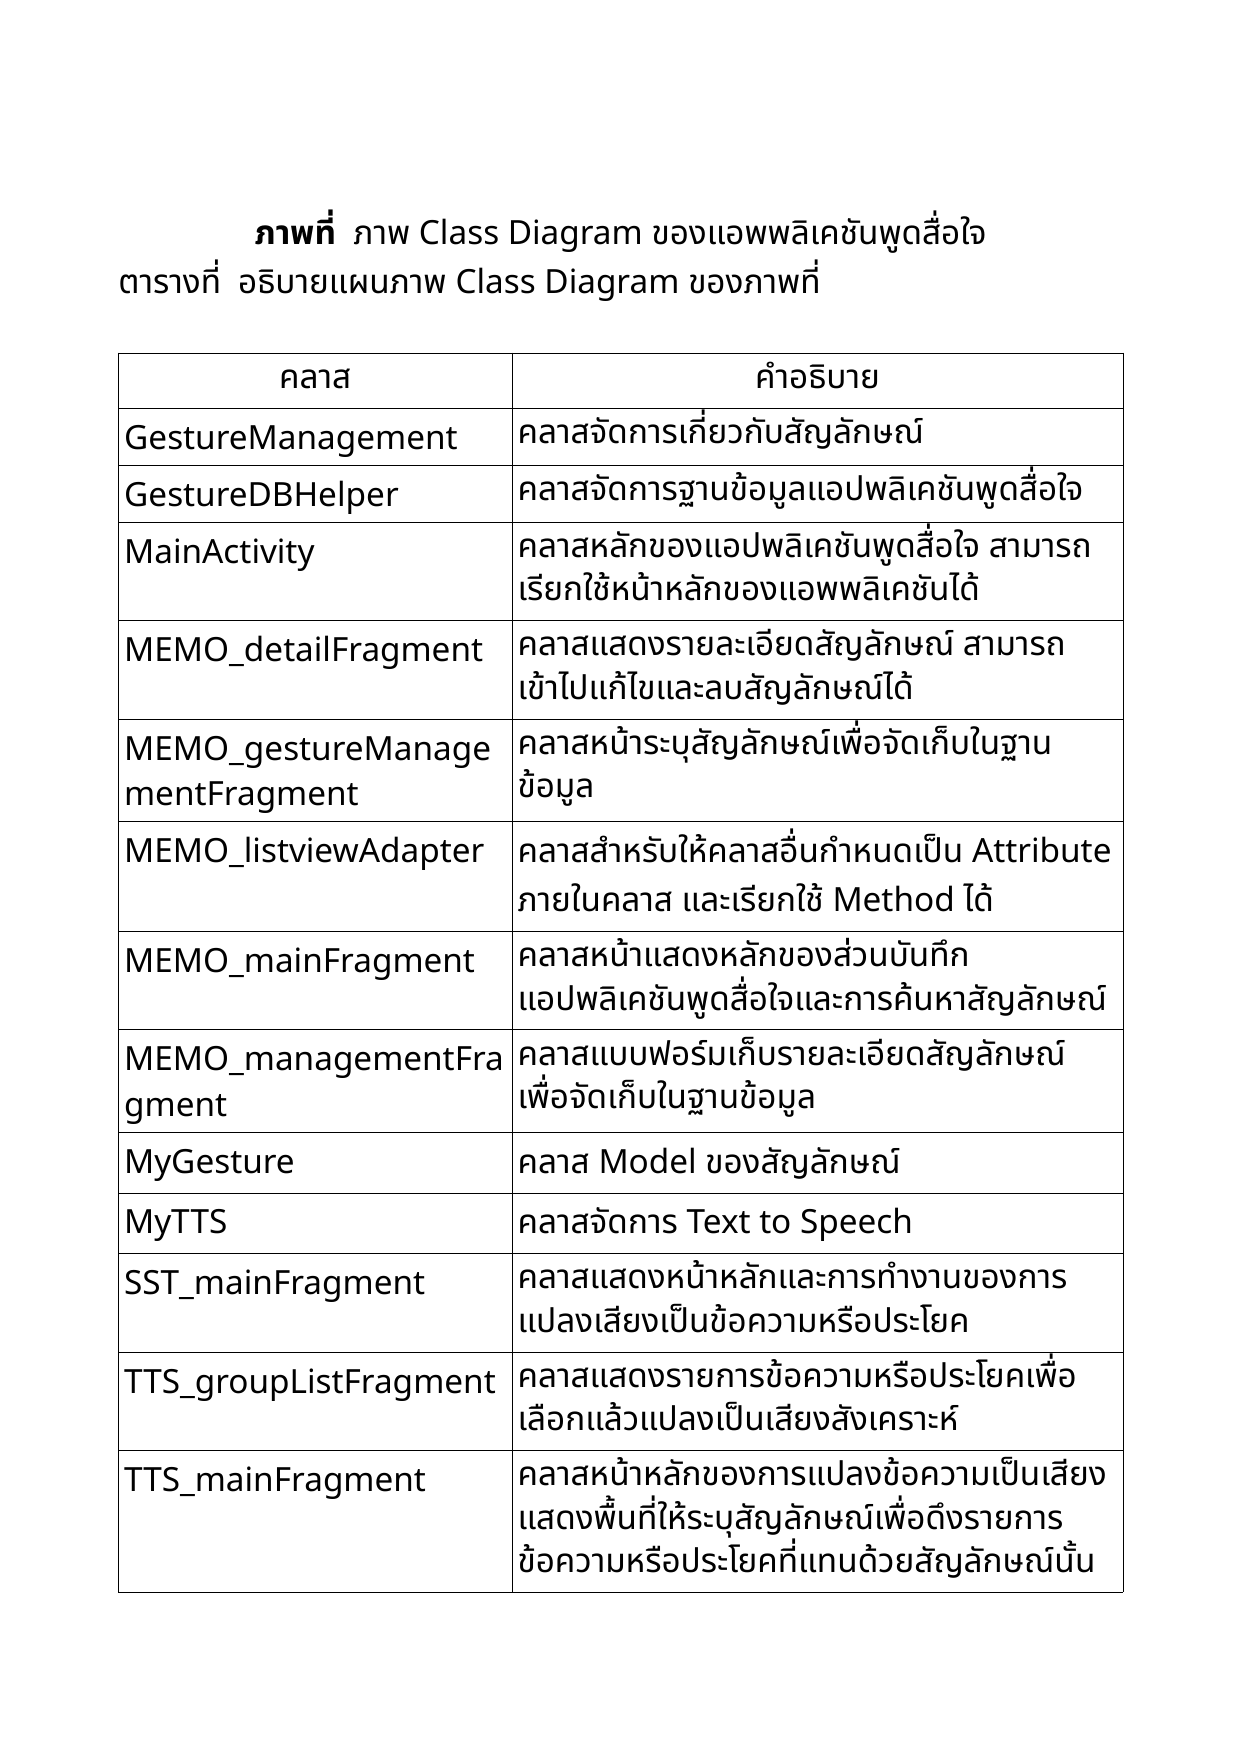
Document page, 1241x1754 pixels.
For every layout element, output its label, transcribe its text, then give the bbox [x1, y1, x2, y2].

table_header คลาส [119, 354, 512, 408]
table_cell TTS_mainFragment [119, 1451, 512, 1592]
table_cell คลาสแสดงรายละเอียดสัญลักษณ์ สามารถเข้าไปแก้ไขและลบสัญลักษณ์ได้ [513, 621, 1123, 718]
table_cell TTS_groupListFragment [119, 1353, 512, 1450]
table_cell GestureDBHelper [119, 466, 512, 522]
table_cell GestureManagement [119, 409, 512, 465]
table_cell คลาสหน้าระบุสัญลักษณ์เพื่อจัดเก็บในฐานข้อมูล [513, 720, 1123, 821]
table_cell คลาสแสดงรายการข้อความหรือประโยคเพื่อเลือกแล้วแปลงเป็นเสียงสังเคราะห์ [513, 1353, 1123, 1450]
table_cell MEMO_mainFragment [119, 932, 512, 1029]
table_cell MainActivity [119, 523, 512, 620]
table_header คำอธิบาย [513, 354, 1123, 408]
table_cell คลาสสำหรับให้คลาสอื่นกำหนดเป็น Attribute ภายในคลาส และเรียกใช้ Method ได้ [513, 822, 1123, 931]
table_cell MyTTS [119, 1194, 512, 1253]
table_cell คลาสหน้าแสดงหลักของส่วนบันทึกแอปพลิเคชันพูดสื่อใจและการค้นหาสัญลักษณ์ [513, 932, 1123, 1029]
table_cell SST_mainFragment [119, 1254, 512, 1352]
table_cell คลาสแสดงหน้าหลักและการทำงานของการแปลงเสียงเป็นข้อความหรือประโยค [513, 1254, 1123, 1352]
table_cell คลาสหลักของแอปพลิเคชันพูดสื่อใจ สามารถเรียกใช้หน้าหลักของแอพพลิเคชันได้ [513, 523, 1123, 620]
table_cell MEMO_gestureManagementFragment [119, 720, 512, 821]
table_cell MEMO_managementFragment [119, 1030, 512, 1132]
table_cell คลาสแบบฟอร์มเก็บรายละเอียดสัญลักษณ์เพื่อจัดเก็บในฐานข้อมูล [513, 1030, 1123, 1132]
text ตารางที่ อธิบายแผนภาพ Class Diagram ของภาพที่ [118, 258, 1123, 353]
table_cell MEMO_detailFragment [119, 621, 512, 718]
table_cell MyGesture [119, 1133, 512, 1192]
table_cell คลาสจัดการ Text to Speech [513, 1194, 1123, 1253]
table_cell คลาส Model ของสัญลักษณ์ [513, 1133, 1123, 1192]
table_cell คลาสจัดการเกี่ยวกับสัญลักษณ์ [513, 409, 1123, 465]
table_cell คลาสหน้าหลักของการแปลงข้อความเป็นเสียง แสดงพื้นที่ให้ระบุสัญลักษณ์เพื่อดึงรายการข้อความหรือประโยคที่แทนด้วยสัญลักษณ์นั้น [513, 1451, 1123, 1592]
table_cell MEMO_listviewAdapter [119, 822, 512, 931]
text ภาพที่ ภาพ Class Diagram ของแอพพลิเคชันพูดสื่อใจ [118, 209, 1123, 258]
table_cell คลาสจัดการฐานข้อมูลแอปพลิเคชันพูดสื่อใจ [513, 466, 1123, 522]
